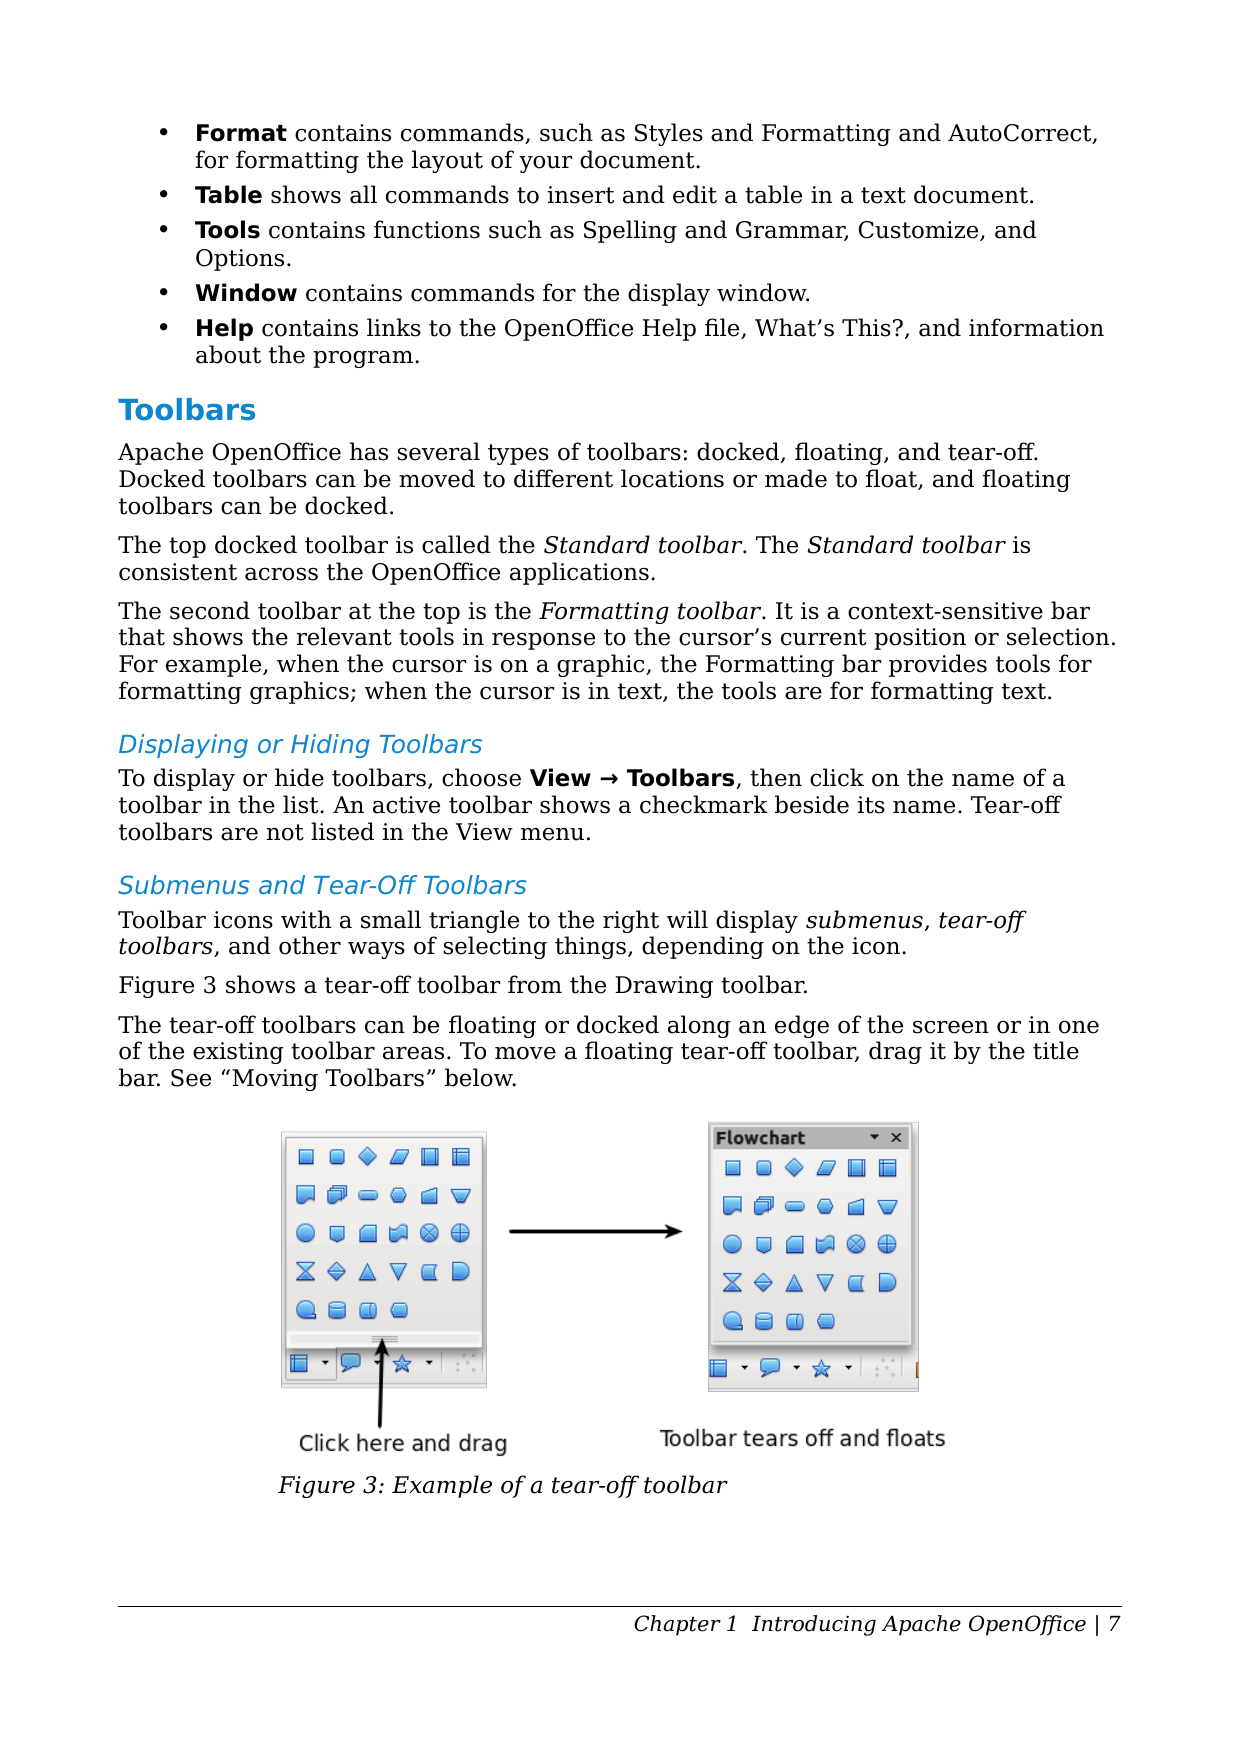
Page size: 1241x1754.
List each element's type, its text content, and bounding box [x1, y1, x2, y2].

list Tools contains functions such as Spelling and Grammar, Customize, and Options. [156, 216, 1122, 271]
text Figure 3: Example of a tear-off toolbar [278, 1472, 955, 1499]
text To display or hide toolbars, choose View → Toolbars, then click on the name of a toolbar in the list. An active toolbar shows a checkmark beside its name. Tear-off toolbars are not listed in the View menu. [118, 766, 1122, 846]
list Table shows all commands to insert and edit a table in a text document. [156, 180, 1122, 209]
list Window contains commands for the display window. [156, 278, 1122, 307]
subtitle Submenus and Tear-Off Toolbars [118, 871, 1122, 900]
text The top docked toolbar is called the Standard toolbar. The Standard toolbar is consistent across the OpenOffice applications. [118, 532, 1122, 585]
text Toolbar icons with a small triangle to the right will display submenus, tear-off toolbars, and other ways of selecting things, depending on the icon. [118, 907, 1122, 960]
list Help contains links to the OpenOffice Help file, What’s This?, and information about the program. [156, 313, 1122, 369]
text The tear-off toolbars can be floating or docked along an edge of the screen or in one of the existing toolbar areas. To move a floating tear-off toolbar, drag it by the title bar. See “Moving Toolbars” below. [118, 1012, 1122, 1092]
subtitle Displaying or Hiding Toolbars [118, 730, 1122, 759]
text The second toolbar at the top is the Formatting toolbar. It is a context-sensitive bar that shows the relevant tools in response to the cursor’s current position or selection. For example, when the cursor is on a graphic, the Formatting bar provides tools for formatting graphics; when the cursor is in text, the tools are for formatting text. [118, 598, 1122, 704]
subtitle Toolbars [118, 393, 1122, 427]
list Format contains commands, such as Styles and Formatting and AutoCorrect, for formatting the layout of your document. [156, 118, 1122, 174]
text Figure 3 shows a tear-off toolbar from the Drawing toolbar. [118, 973, 1122, 999]
text Apache OpenOffice has several types of toolbars: docked, floating, and tear-off. Docked toolbars can be moved to different locations or made to float, and floating toolbars can be docked. [118, 439, 1122, 519]
picture [278, 1116, 955, 1466]
